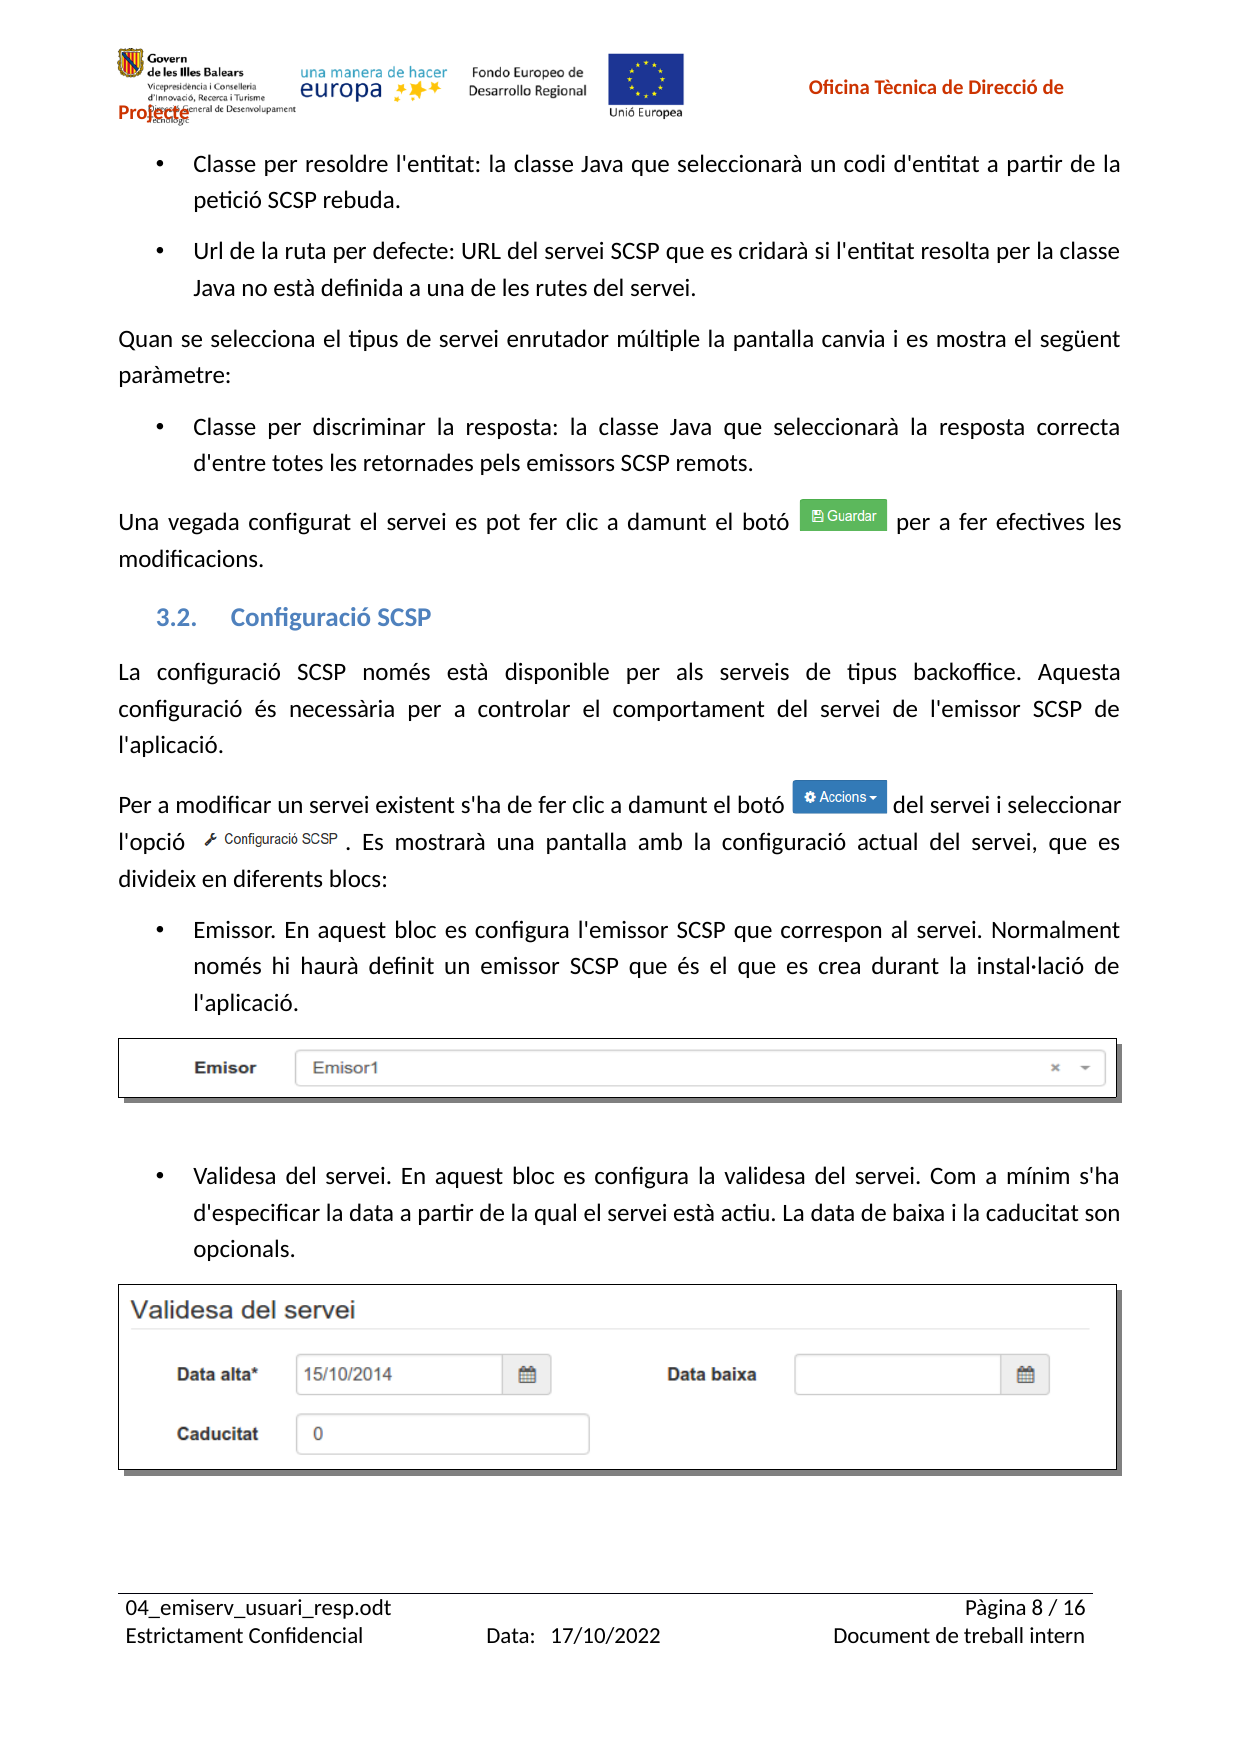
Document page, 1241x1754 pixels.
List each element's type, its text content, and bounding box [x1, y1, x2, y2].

text Una vegada configurat el servei es pot fer clic a damunt el botó per a fer efectives les modificacions. [118, 498, 1122, 573]
text Per a modificar un servei existent s'ha de fer clic a damunt el botó del servei i seleccionar l'opció . Es mostrarà una pantalla amb la configuració actual del servei, que es divideix en diferents blocs: [118, 781, 1122, 893]
list Classe per discriminar la resposta: la classe Java que seleccionarà la resposta correcta d'entre totes les retornades pels emissors SCSP remots. [156, 411, 1122, 478]
text Quan se selecciona el tipus de servei enrutador múltiple la pantalla canvia i es mostra el següent paràmetre: [118, 323, 1122, 390]
list Classe per resoldre l'entitat: la classe Java que seleccionarà un codi d'entitat a partir de la petició SCSP rebuda. [156, 148, 1122, 215]
picture [792, 780, 888, 814]
subtitle Configuració SCSP [156, 600, 1122, 633]
list Validesa del servei. En aquest bloc es configura la validesa del servei. Com a mínim s'ha d'especificar la data a partir de la qual el servei està actiu. La data de baixa i la caducitat son opcionals. [156, 1160, 1122, 1264]
picture [121, 1287, 1114, 1467]
picture [117, 48, 685, 126]
picture [121, 1041, 1114, 1094]
list Url de la ruta per defecte: URL del servei SCSP que es cridarà si l'entitat resolta per la classe Java no està definida a una de les rutes del servei. [156, 235, 1122, 302]
text La configuració SCSP només està disponible per als serveis de tipus backoffice. Aquesta configuració és necessària per a controlar el comportament del servei de l'emissor SCSP de l'aplicació. [118, 657, 1122, 760]
picture [799, 498, 888, 531]
list Emissor. En aquest bloc es configura l'emissor SCSP que correspon al servei. Normalment només hi haurà definit un emissor SCSP que és el que es crea durant la instal·lació de l'aplicació. [156, 914, 1122, 1017]
picture [196, 826, 345, 851]
